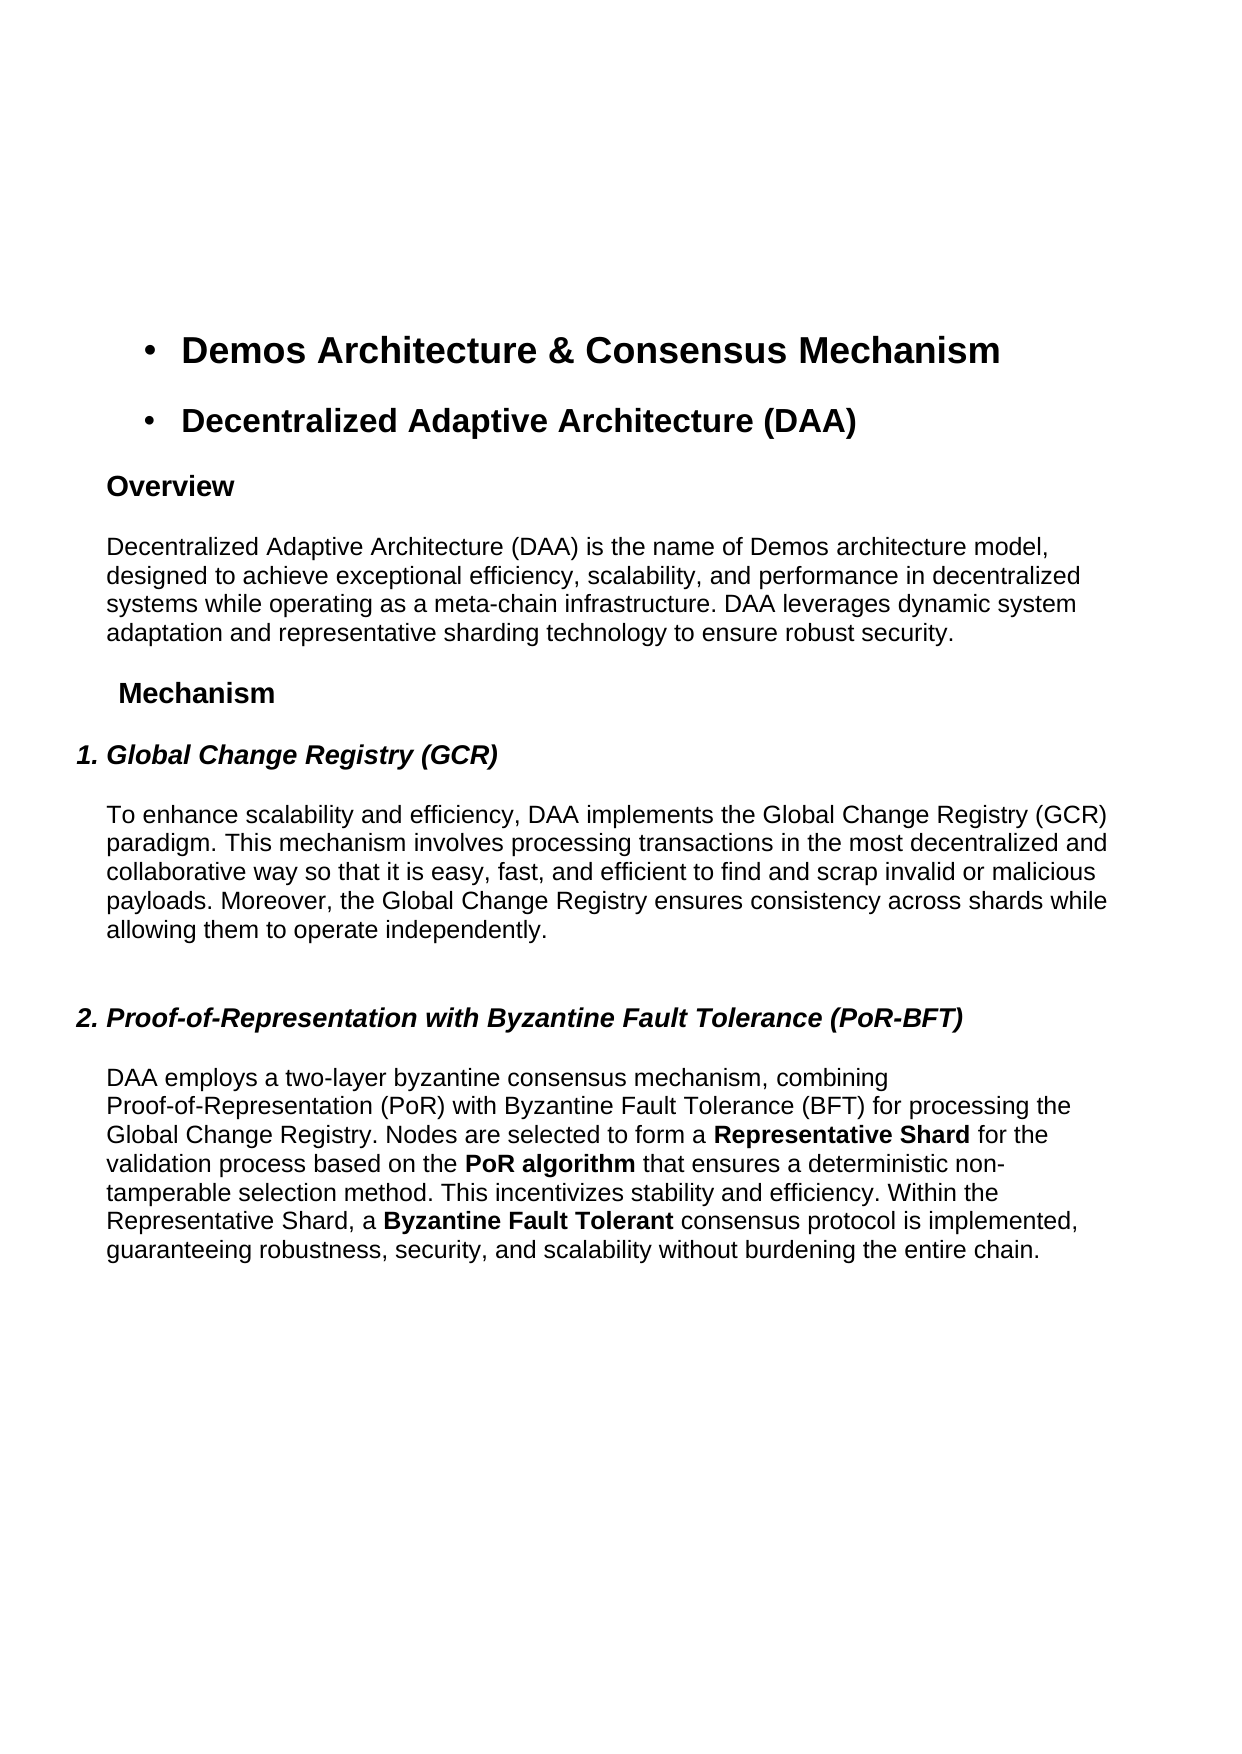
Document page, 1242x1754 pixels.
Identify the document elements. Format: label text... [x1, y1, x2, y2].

text Mechanism [118, 676, 1146, 709]
list Decentralized Adaptive Architecture (DAA) [144, 401, 1146, 439]
list Global Change Registry (GCR) [76, 739, 1146, 770]
list Proof-of-Representation with Byzantine Fault Tolerance (PoR-BFT) [76, 1002, 1146, 1033]
list Demos Architecture & Consensus Mechanism [144, 328, 1146, 371]
text To enhance scalability and efficiency, DAA implements the Global Change Registry (GCR) paradigm. This mechanism involves processing transactions in the most decentralized and collaborative way so that it is easy, fast, and efficient to find and scrap invalid or malicious payloads. Moreover, the Global Change Registry ensures consistency across shards while allowing them to operate independently. [106, 800, 1119, 943]
text Decentralized Adaptive Architecture (DAA) is the name of Demos architecture model, designed to achieve exceptional efficiency, scalability, and performance in decentralized systems while operating as a meta-chain infrastructure. DAA leverages dynamic system adaptation and representative sharding technology to ensure robust security. [106, 532, 1119, 647]
text DAA employs a two-layer byzantine consensus mechanism, combining [106, 1062, 1146, 1091]
text Overview [106, 469, 1146, 503]
text Proof-of-Representation (PoR) with Byzantine Fault Tolerance (BFT) for processing the Global Change Registry. Nodes are selected to form a Representative Shard for the validation process based on the PoR algorithm that ensures a deterministic non-tamperable selection method. This incentivizes stability and efficiency. Within the Representative Shard, a Byzantine Fault Tolerant consensus protocol is implemented, guaranteeing robustness, security, and scalability without burdening the entire chain. [106, 1091, 1114, 1264]
